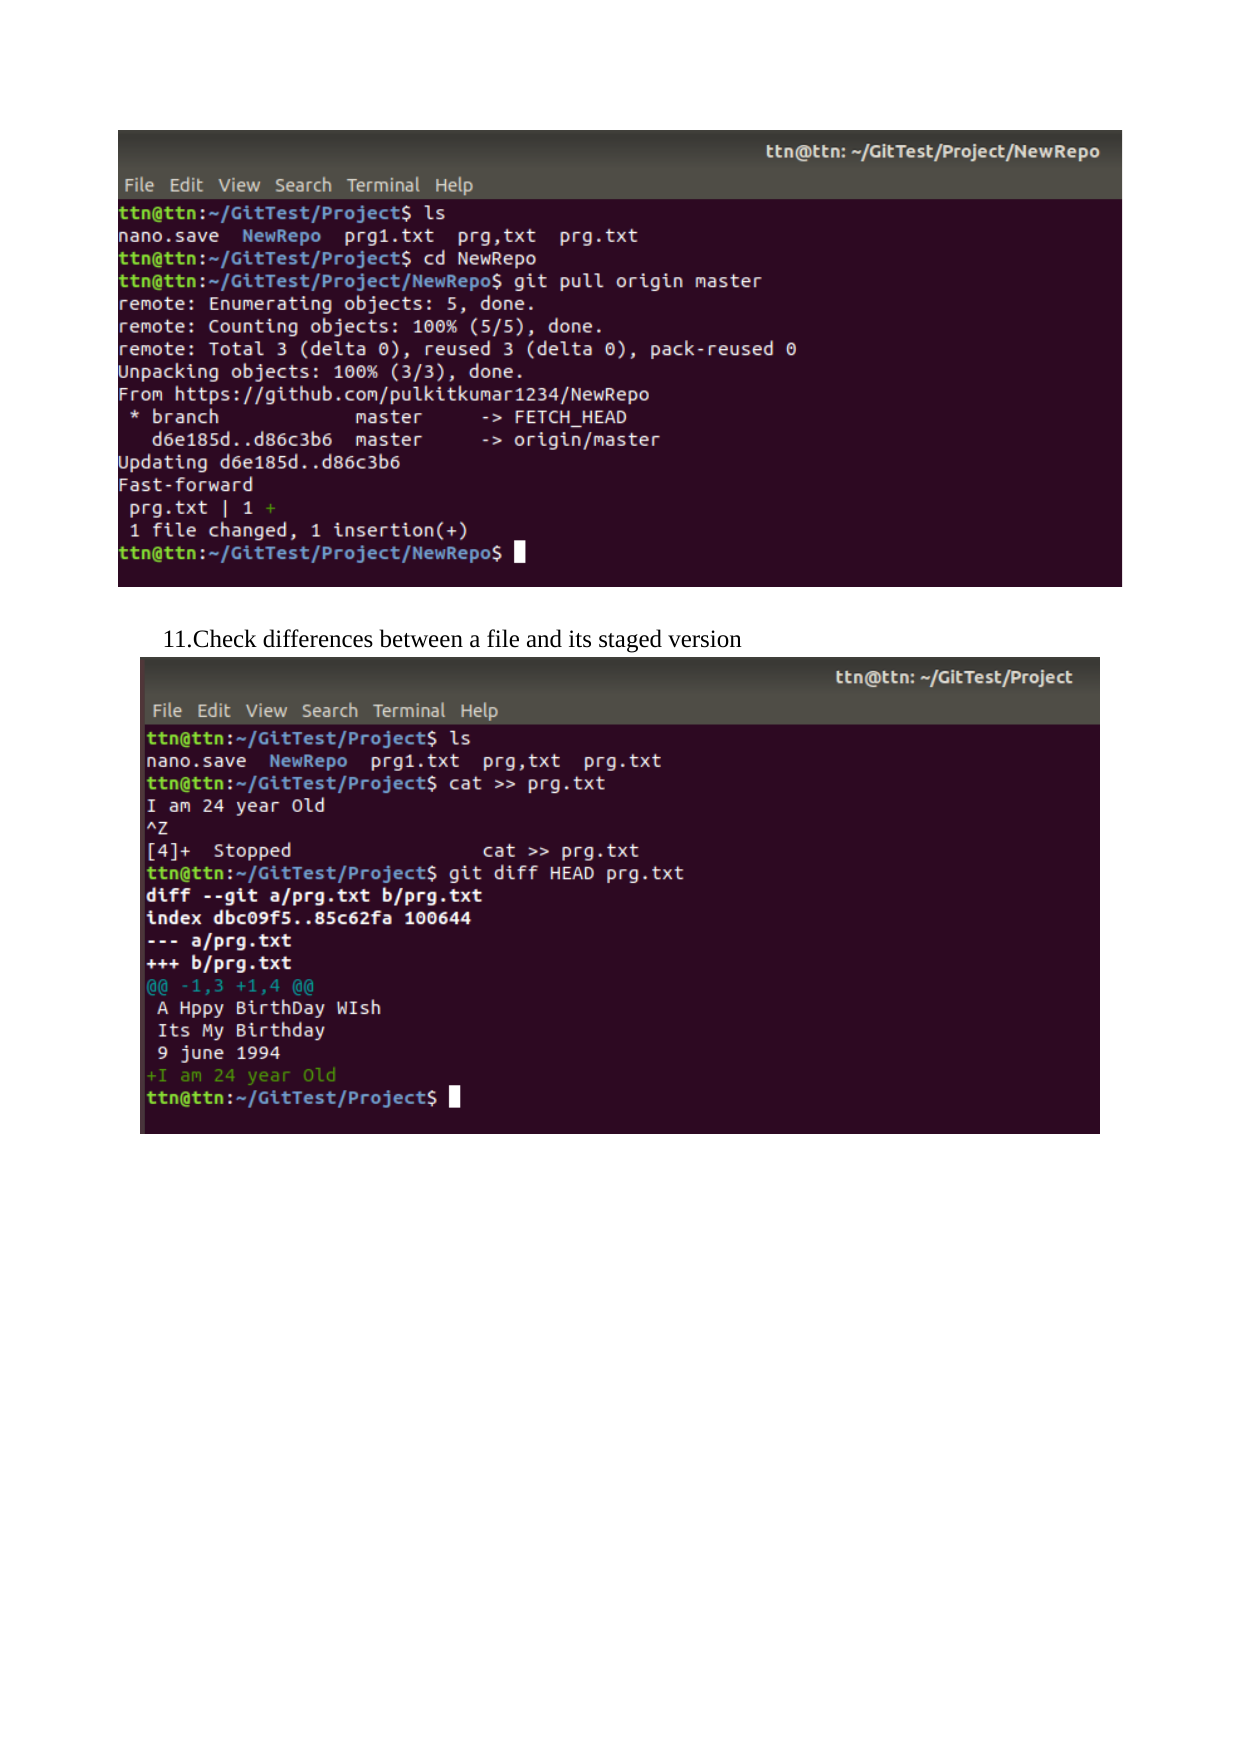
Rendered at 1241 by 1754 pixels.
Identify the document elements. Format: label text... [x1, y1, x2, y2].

picture [140, 657, 1100, 1134]
picture [118, 130, 1123, 587]
list Check differences between a file and its staged version [162, 624, 1122, 653]
